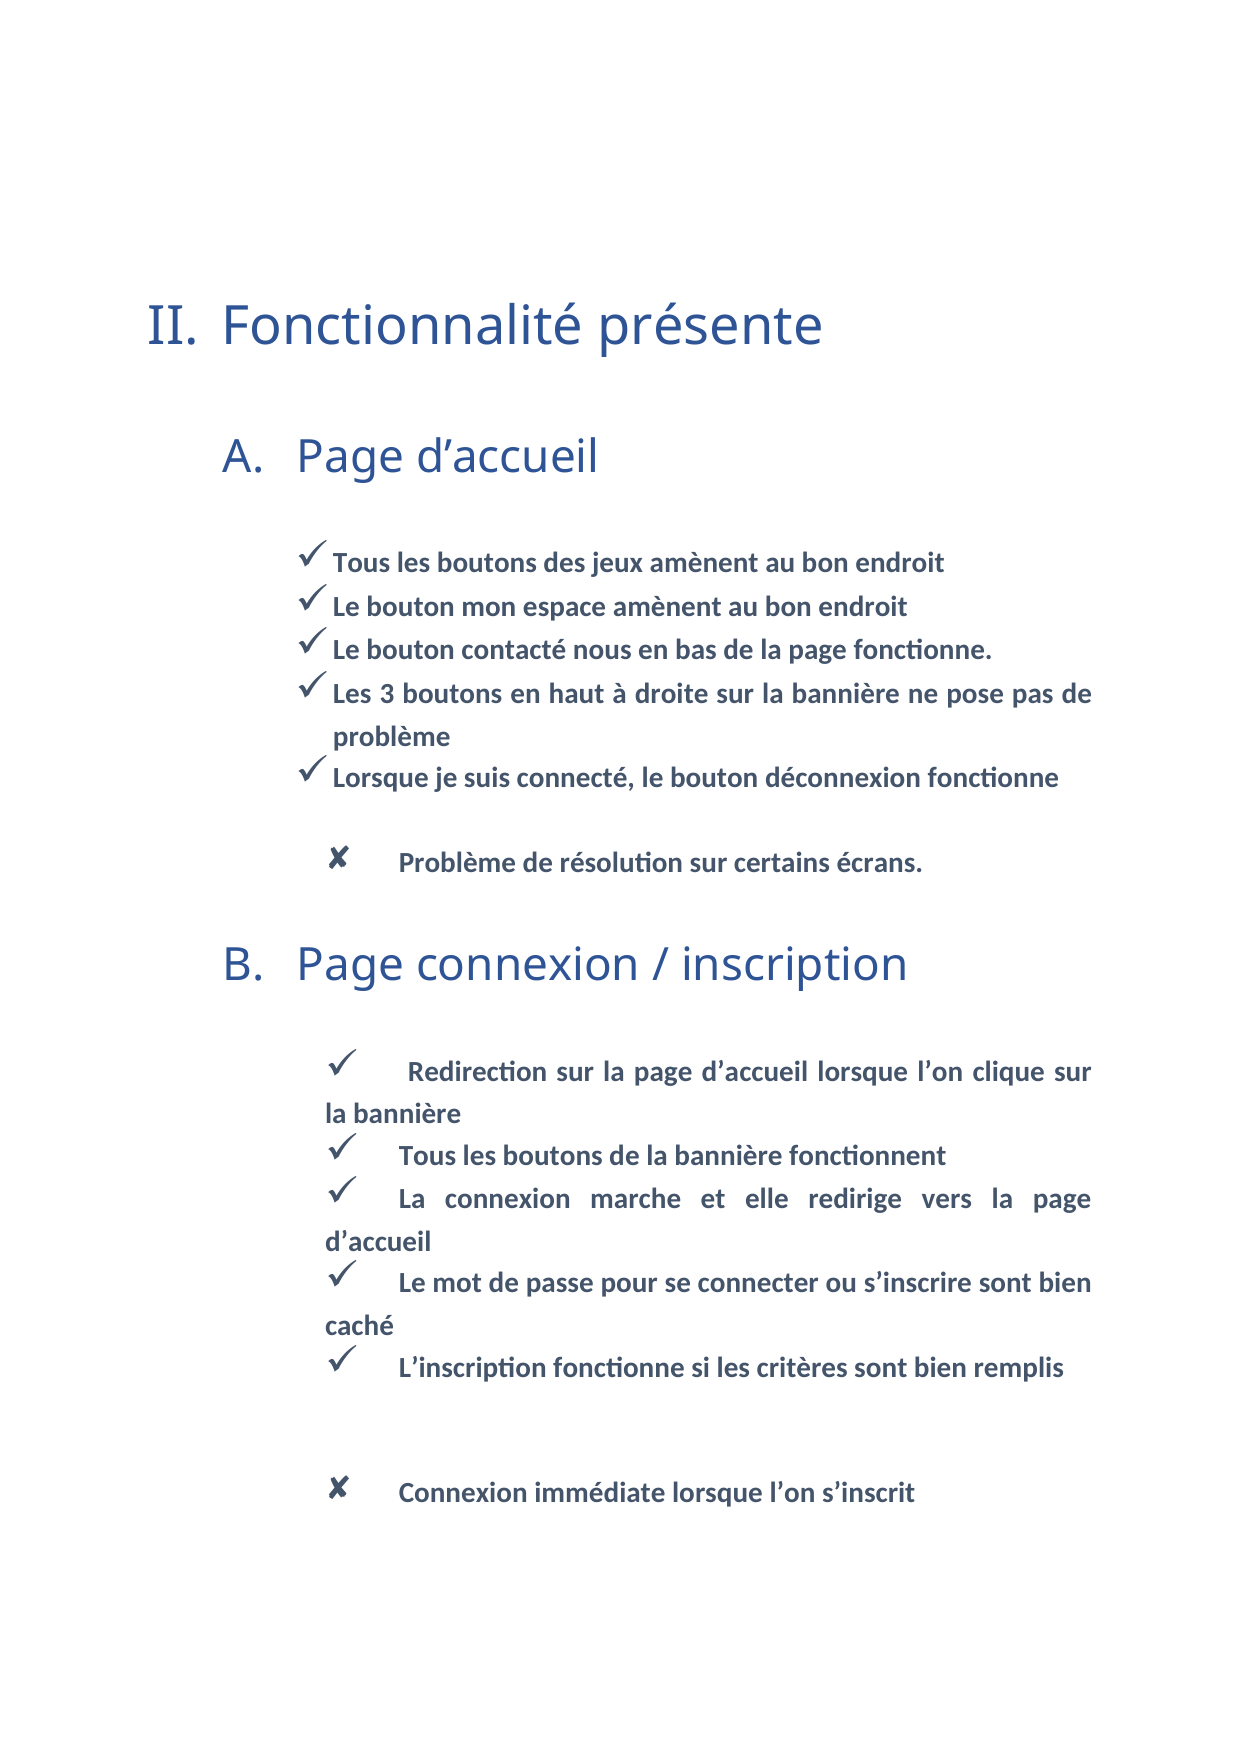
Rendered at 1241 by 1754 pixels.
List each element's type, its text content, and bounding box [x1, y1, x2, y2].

list Problème de résolution sur certains écrans. [325, 843, 1093, 881]
subtitle Page d’accueil [223, 423, 1093, 486]
list Lorsque je suis connecté, le bouton déconnexion fonctionne [295, 759, 1093, 797]
list Le bouton contacté nous en bas de la page fonctionne. [295, 631, 1093, 669]
subtitle Page connexion / inscription [223, 932, 1093, 994]
list Redirection sur la page d’accueil lorsque l’on clique sur la bannière [325, 1052, 1093, 1131]
list Le mot de passe pour se connecter ou s’inscrire sont bien caché [325, 1264, 1093, 1343]
list Connexion immédiate lorsque l’on s’inscrit [325, 1474, 1093, 1512]
list Tous les boutons de la bannière fonctionnent [325, 1136, 1093, 1174]
subtitle Fonctionnalité présente [148, 287, 1093, 361]
list La connexion marche et elle redirige vers la page d’accueil [325, 1180, 1093, 1259]
list L’inscription fonctionne si les critères sont bien remplis [325, 1348, 1093, 1386]
list Les 3 boutons en haut à droite sur la bannière ne pose pas de problème [295, 674, 1093, 753]
list Le bouton mon espace amènent au bon endroit [295, 587, 1093, 625]
list Tous les boutons des jeux amènent au bon endroit [295, 544, 1093, 582]
